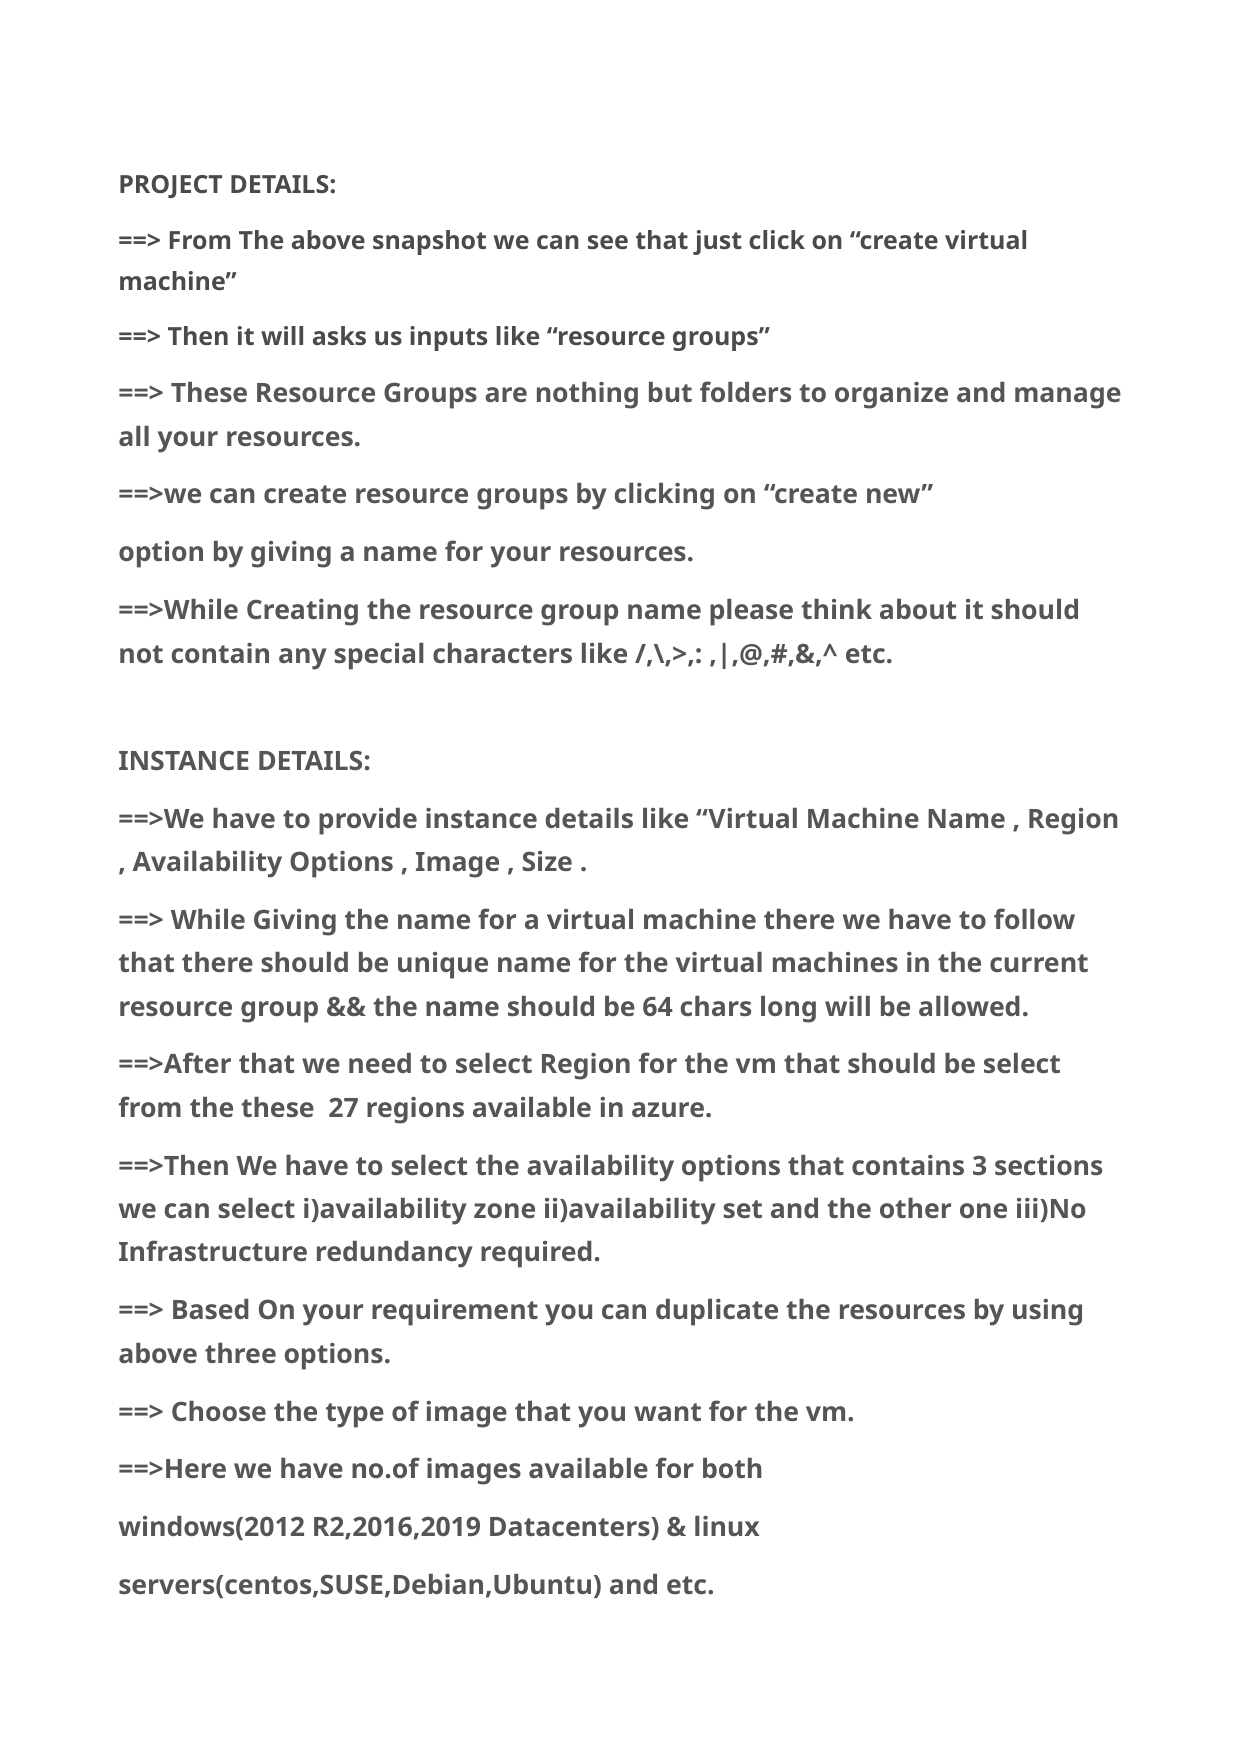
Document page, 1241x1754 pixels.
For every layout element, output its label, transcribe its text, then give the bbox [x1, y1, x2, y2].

text ==>While Creating the resource group name please think about it should not contain any special characters like /,\,>,: ,|,@,#,&,^ etc. [118, 591, 1122, 671]
text ==> While Giving the name for a virtual machine there we have to follow that there should be unique name for the virtual machines in the current resource group && the name should be 64 chars long will be allowed. [118, 901, 1122, 1024]
text ==>After that we need to select Region for the vm that should be select from the these 27 regions available in azure. [118, 1045, 1122, 1125]
text servers(centos,SUSE,Debian,Ubuntu) and etc. [118, 1566, 1122, 1602]
text PROJECT DETAILS: [118, 167, 1122, 201]
text ==>We have to provide instance details like “Virtual Machine Name , Region , Availability Options , Image , Size . [118, 799, 1122, 879]
text ==> From The above snapshot we can see that just click on “create virtual machine” [118, 223, 1122, 297]
text windows(2012 R2,2016,2019 Datacenters) & linux [118, 1508, 1122, 1544]
text ==> Choose the type of image that you want for the vm. [118, 1392, 1122, 1429]
text ==>we can create resource groups by clicking on “create new” [118, 476, 1122, 512]
text ==> Then it will asks us inputs like “resource groups” [118, 319, 1122, 353]
text INSTANCE DETAILS: [118, 742, 1122, 778]
text option by giving a name for your resources. [118, 533, 1122, 569]
text ==> Based On your requirement you can duplicate the resources by using above three options. [118, 1291, 1122, 1371]
text ==>Then We have to select the availability options that contains 3 sections we can select i)availability zone ii)availability set and the other one iii)No Infrastructure redundancy required. [118, 1147, 1122, 1269]
text ==> These Resource Groups are nothing but folders to organize and manage all your resources. [118, 374, 1122, 454]
text ==>Here we have no.of images available for both [118, 1450, 1122, 1487]
